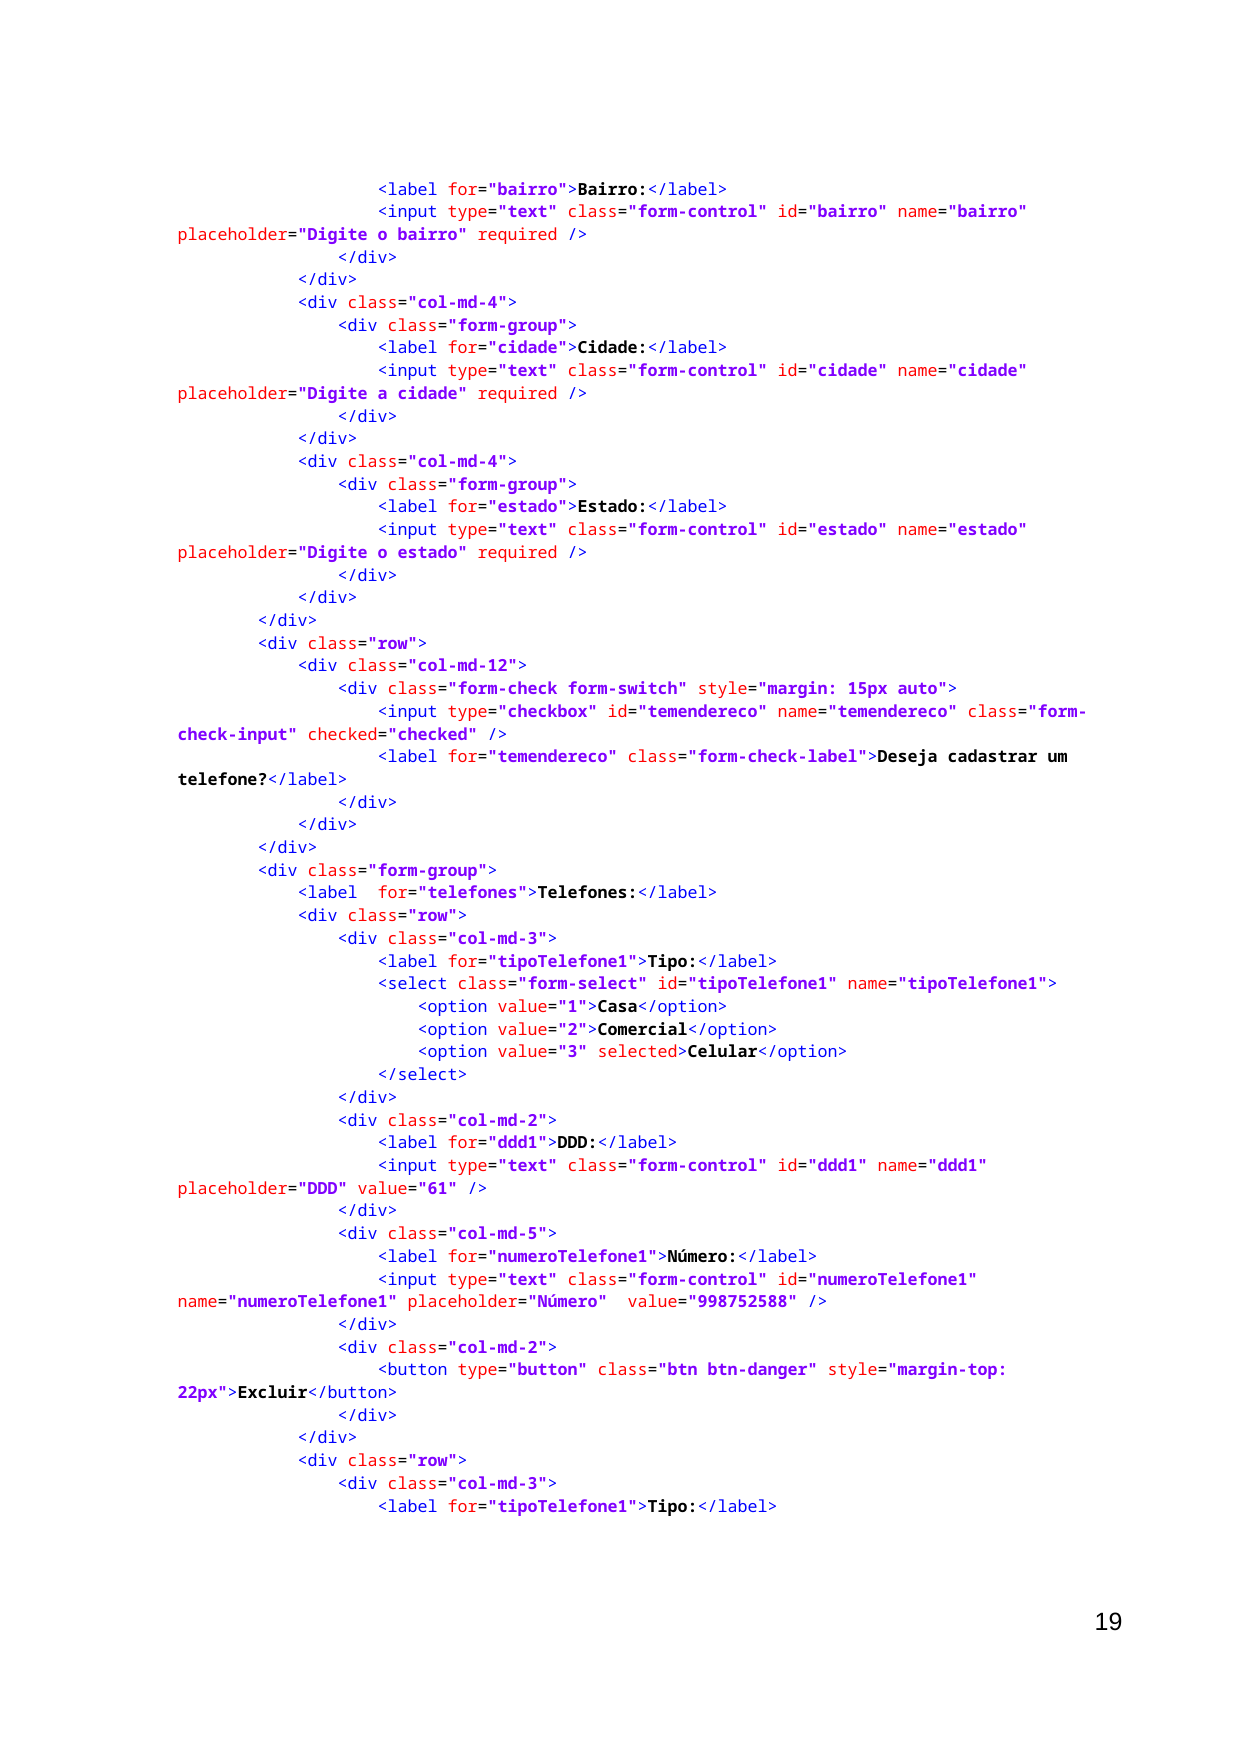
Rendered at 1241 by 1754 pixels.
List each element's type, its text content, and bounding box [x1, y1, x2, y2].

text <input type="text" class="form-control" id="ddd1" name="ddd1" placeholder="DDD" value="61" /> [177, 1154, 1122, 1199]
text <div class="form-group"> [177, 313, 1122, 336]
text <option value="1">Casa</option> [177, 995, 1122, 1017]
text <div class="col-md-2"> [177, 1335, 1122, 1358]
text <label for="tipoTelefone1">Tipo:</label> [177, 949, 1122, 972]
text <div class="form-check form-switch" style="margin: 15px auto"> [177, 677, 1122, 699]
text </div> [177, 813, 1122, 836]
text <div class="col-md-12"> [177, 654, 1122, 677]
text <div class="row"> [177, 1449, 1122, 1472]
text <div class="row"> [177, 631, 1122, 654]
text <div class="col-md-4"> [177, 291, 1122, 313]
text </div> [177, 245, 1122, 268]
text <div class="col-md-3"> [177, 927, 1122, 949]
text <input type="text" class="form-control" id="numeroTelefone1" name="numeroTelefone1" placeholder="Número" value="998752588" /> [177, 1267, 1122, 1313]
text <label for="bairro">Bairro:</label> [177, 177, 1122, 200]
text <label for="cidade">Cidade:</label> [177, 336, 1122, 359]
text <select class="form-select" id="tipoTelefone1" name="tipoTelefone1"> [177, 972, 1122, 995]
text <label for="numeroTelefone1">Número:</label> [177, 1244, 1122, 1267]
text </div> [177, 1313, 1122, 1335]
text <div class="col-md-3"> [177, 1472, 1122, 1494]
text <input type="text" class="form-control" id="cidade" name="cidade" placeholder="Digite a cidade" required /> [177, 359, 1122, 404]
text <div class="col-md-2"> [177, 1108, 1122, 1131]
text <div class="row"> [177, 904, 1122, 927]
text </div> [177, 404, 1122, 427]
text <option value="3" selected>Celular</option> [177, 1040, 1122, 1063]
text <div class="form-group"> [177, 858, 1122, 881]
text <input type="checkbox" id="temendereco" name="temendereco" class="form-check-input" checked="checked" /> [177, 699, 1122, 745]
text <label for="ddd1">DDD:</label> [177, 1131, 1122, 1154]
text </div> [177, 1403, 1122, 1426]
text </div> [177, 790, 1122, 813]
text </select> [177, 1063, 1122, 1086]
text </div> [177, 586, 1122, 609]
text </div> [177, 427, 1122, 450]
text <div class="col-md-5"> [177, 1222, 1122, 1244]
text <option value="2">Comercial</option> [177, 1017, 1122, 1040]
text <label for="estado">Estado:</label> [177, 495, 1122, 518]
text <div class="col-md-4"> [177, 450, 1122, 472]
text </div> [177, 268, 1122, 291]
text </div> [177, 1426, 1122, 1449]
text <label for="telefones">Telefones:</label> [177, 881, 1122, 904]
text </div> [177, 609, 1122, 631]
text </div> [177, 836, 1122, 858]
text </div> [177, 1199, 1122, 1222]
text <button type="button" class="btn btn-danger" style="margin-top: 22px">Excluir</button> [177, 1358, 1122, 1403]
text </div> [177, 1086, 1122, 1108]
text <label for="temendereco" class="form-check-label">Deseja cadastrar um telefone?</label> [177, 745, 1122, 790]
text <input type="text" class="form-control" id="bairro" name="bairro" placeholder="Digite o bairro" required /> [177, 200, 1122, 245]
text <label for="tipoTelefone1">Tipo:</label> [177, 1494, 1122, 1517]
text </div> [177, 563, 1122, 586]
text <input type="text" class="form-control" id="estado" name="estado" placeholder="Digite o estado" required /> [177, 518, 1122, 563]
text <div class="form-group"> [177, 472, 1122, 495]
